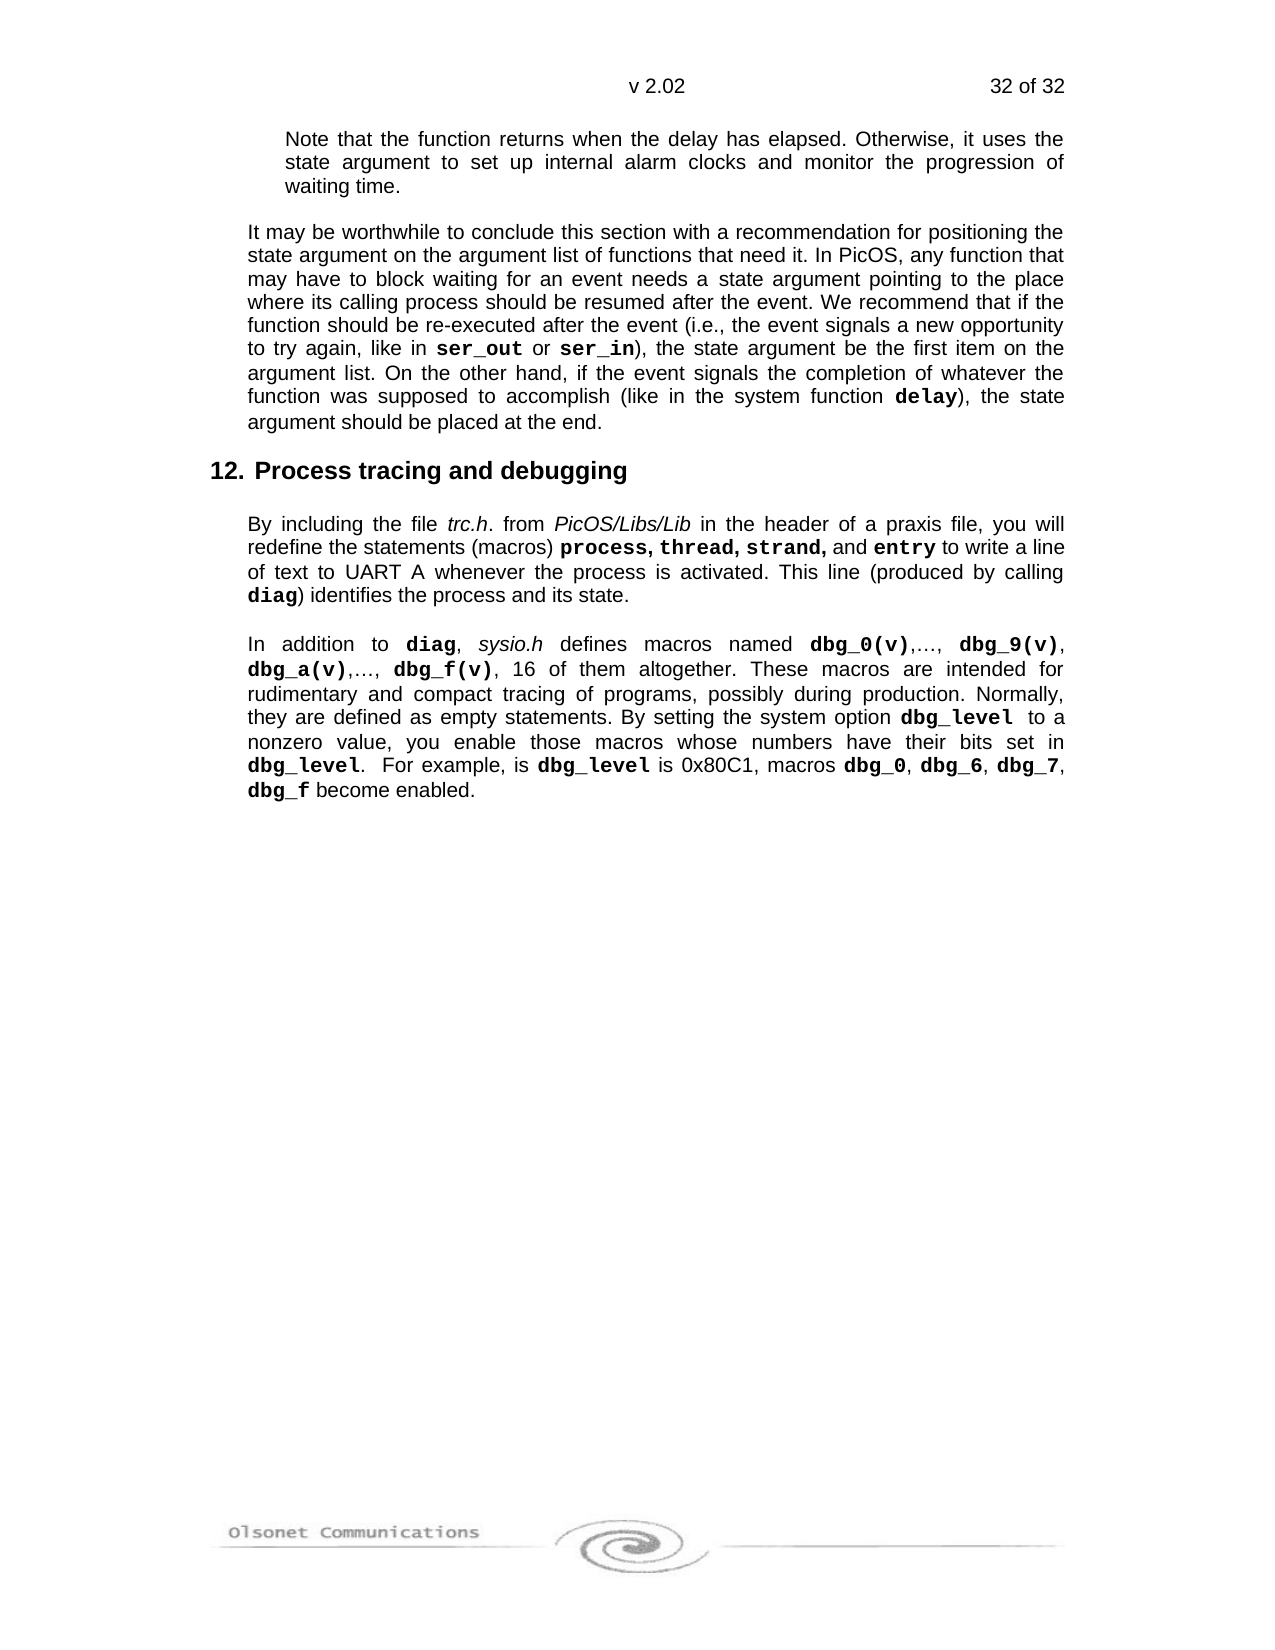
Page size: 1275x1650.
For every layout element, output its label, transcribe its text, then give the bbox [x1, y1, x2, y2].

text In addition to diag, sysio.h defines macros named dbg_0(v),…, dbg_9(v), dbg_a(v),…, dbg_f(v), 16 of them altogether. These macros are intended for rudimentary and compact tracing of programs, possibly during production. Normally, they are defined as empty statements. By setting the system option dbg_level to a nonzero value, you enable those macros whose numbers have their bits set in dbg_level. For example, is dbg_level is 0x80C1, macros dbg_0, dbg_6, dbg_7, dbg_f become enabled. [247, 632, 1065, 804]
text By including the file trc.h. from PicOS/Libs/Lib in the header of a praxis file, you will redefine the statements (macros) process, thread, strand, and entry to write a line of text to UART A whenever the process is activated. This line (produced by calling diag) identifies the process and its state. [247, 512, 1065, 609]
picture [210, 1504, 1065, 1596]
text It may be worthwhile to conclude this section with a recommendation for positioning the state argument on the argument list of functions that need it. In PicOS, any function that may have to block waiting for an event needs a state argument pointing to the place where its calling process should be resumed after the event. We recommend that if the function should be re-executed after the event (i.e., the event signals a new opportunity to try again, like in ser_out or ser_in), the state argument be the first item on the argument list. On the other hand, if the event signals the completion of whatever the function was supposed to accomplish (like in the system function delay), the state argument should be placed at the end. [247, 221, 1065, 433]
subtitle Process tracing and debugging [210, 457, 1065, 484]
text Note that the function returns when the delay has elapsed. Otherwise, it uses the state argument to set up internal alarm clocks and monitor the progression of waiting time. [285, 128, 1065, 197]
